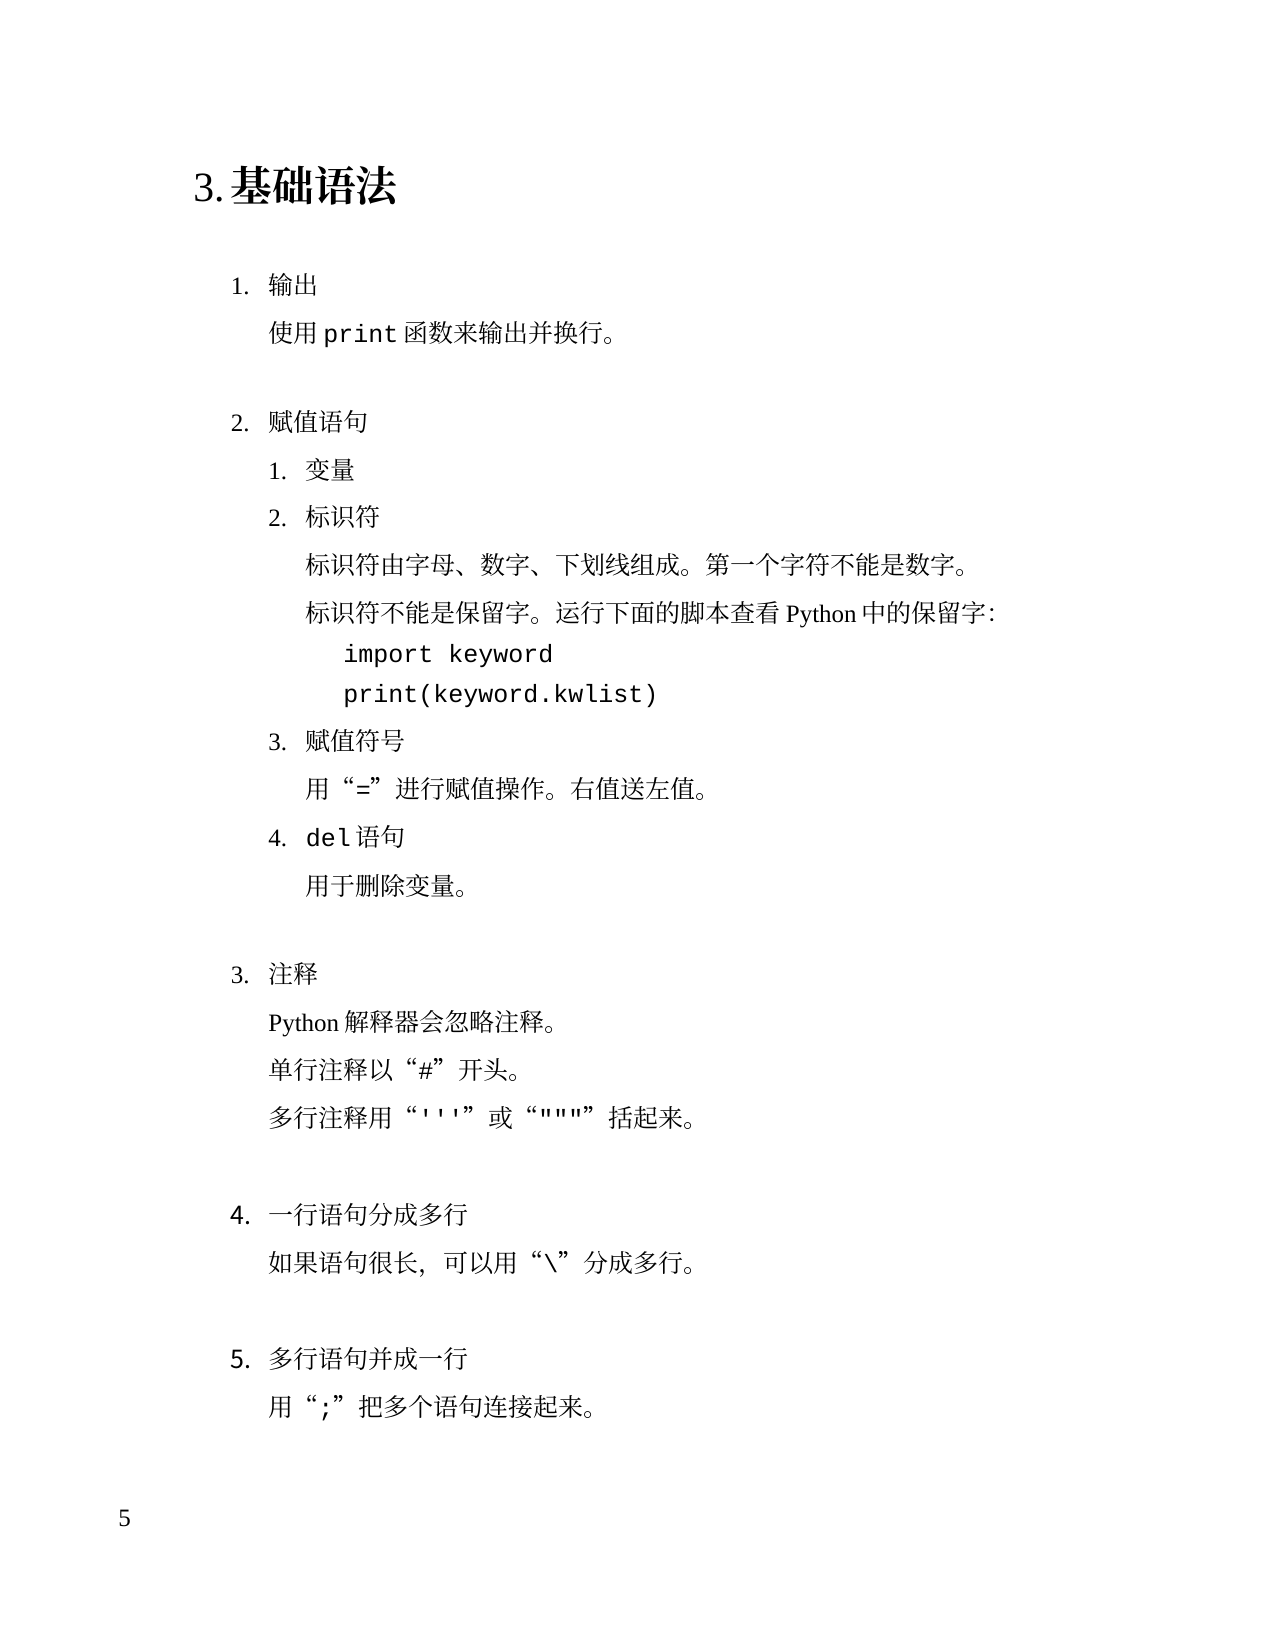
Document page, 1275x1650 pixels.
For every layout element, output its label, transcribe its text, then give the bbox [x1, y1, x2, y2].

list 赋值语句 [231, 402, 1157, 438]
list 如果语句很长，可以用“\”分成多行。 [231, 1243, 1157, 1280]
list 基础语法 [193, 153, 1157, 213]
list 输出 [231, 266, 1157, 302]
list 标识符不能是保留字。运行下面的脚本查看Python中的保留字： [268, 594, 1157, 630]
list 标识符由字母、数字、下划线组成。第一个字符不能是数字。 [268, 546, 1157, 582]
list 注释 [231, 955, 1157, 991]
list 多行语句并成一行 [231, 1340, 1157, 1376]
list 多行注释用“'''”或“"""”括起来。 [231, 1099, 1157, 1135]
list print(keyword.kwlist) [306, 682, 1157, 710]
list 赋值符号 [268, 722, 1157, 758]
list 一行语句分成多行 [231, 1195, 1157, 1231]
list 标识符 [268, 498, 1157, 534]
list 用“=”进行赋值操作。右值送左值。 [268, 770, 1157, 806]
list 单行注释以“#”开头。 [231, 1050, 1157, 1087]
list 用于删除变量。 [268, 866, 1157, 902]
list Python解释器会忽略注释。 [231, 1002, 1157, 1038]
list 使用print函数来输出并换行。 [231, 314, 1157, 350]
list import keyword [306, 642, 1157, 670]
list 用“;”把多个语句连接起来。 [231, 1388, 1157, 1424]
list del语句 [268, 818, 1157, 854]
list 变量 [268, 450, 1157, 486]
